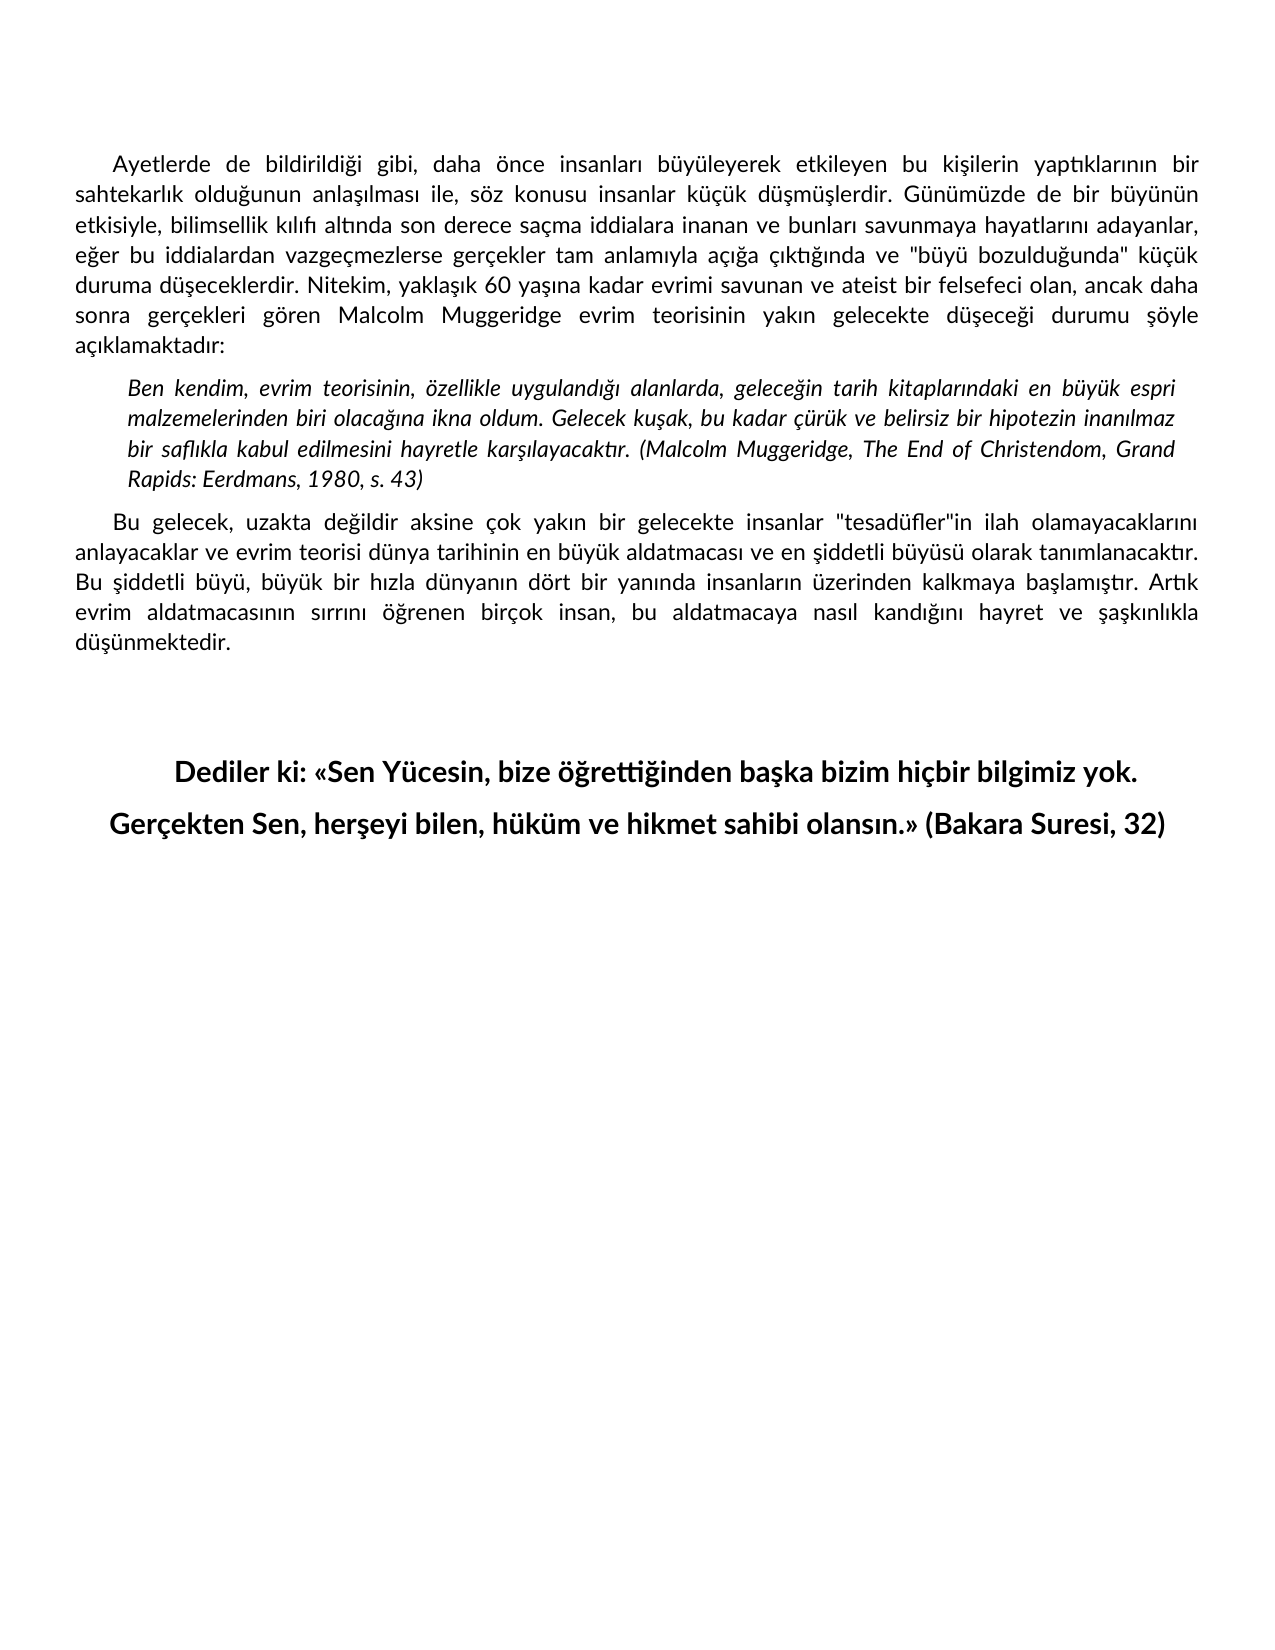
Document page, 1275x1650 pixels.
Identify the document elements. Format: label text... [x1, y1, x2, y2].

text Ayetlerde de bildirildiği gibi, daha önce insanları büyüleyerek etkileyen bu kişilerin yaptıklarının bir sahtekarlık olduğunun anlaşılması ile, söz konusu insanlar küçük düşmüşlerdir. Günümüzde de bir büyünün etkisiyle, bilimsellik kılıfı altında son derece saçma iddialara inanan ve bunları savunmaya hayatlarını adayanlar, eğer bu iddialardan vazgeçmezlerse gerçekler tam anlamıyla açığa çıktığında ve "büyü bozulduğunda" küçük duruma düşeceklerdir. Nitekim, yaklaşık 60 yaşına kadar evrimi savunan ve ateist bir felsefeci olan, ancak daha sonra gerçekleri gören Malcolm Muggeridge evrim teorisinin yakın gelecekte düşeceği durumu şöyle açıklamaktadır: [75, 150, 1200, 359]
text Ben kendim, evrim teorisinin, özellikle uygulandığı alanlarda, geleceğin tarih kitaplarındaki en büyük espri malzemelerinden biri olacağına ikna oldum. Gelecek kuşak, bu kadar çürük ve belirsiz bir hipotezin inanılmaz bir saflıkla kabul edilmesini hayretle karşılayacaktır. (Malcolm Muggeridge, The End of Christendom, Grand Rapids: Eerdmans, 1980, s. 43) [127, 374, 1177, 492]
text Dediler ki: «Sen Yücesin, bize öğrettiğinden başka bizim hiçbir bilgimiz yok. Gerçekten Sen, herşeyi bilen, hüküm ve hikmet sahibi olansın.» (Bakara Suresi, 32) [75, 753, 1200, 841]
text Bu gelecek, uzakta değildir aksine çok yakın bir gelecekte insanlar "tesadüfler"in ilah olamayacaklarını anlayacaklar ve evrim teorisi dünya tarihinin en büyük aldatmacası ve en şiddetli büyüsü olarak tanımlanacaktır. Bu şiddetli büyü, büyük bir hızla dünyanın dört bir yanında insanların üzerinden kalkmaya başlamıştır. Artık evrim aldatmacasının sırrını öğrenen birçok insan, bu aldatmacaya nasıl kandığını hayret ve şaşkınlıkla düşünmektedir. [75, 507, 1200, 656]
